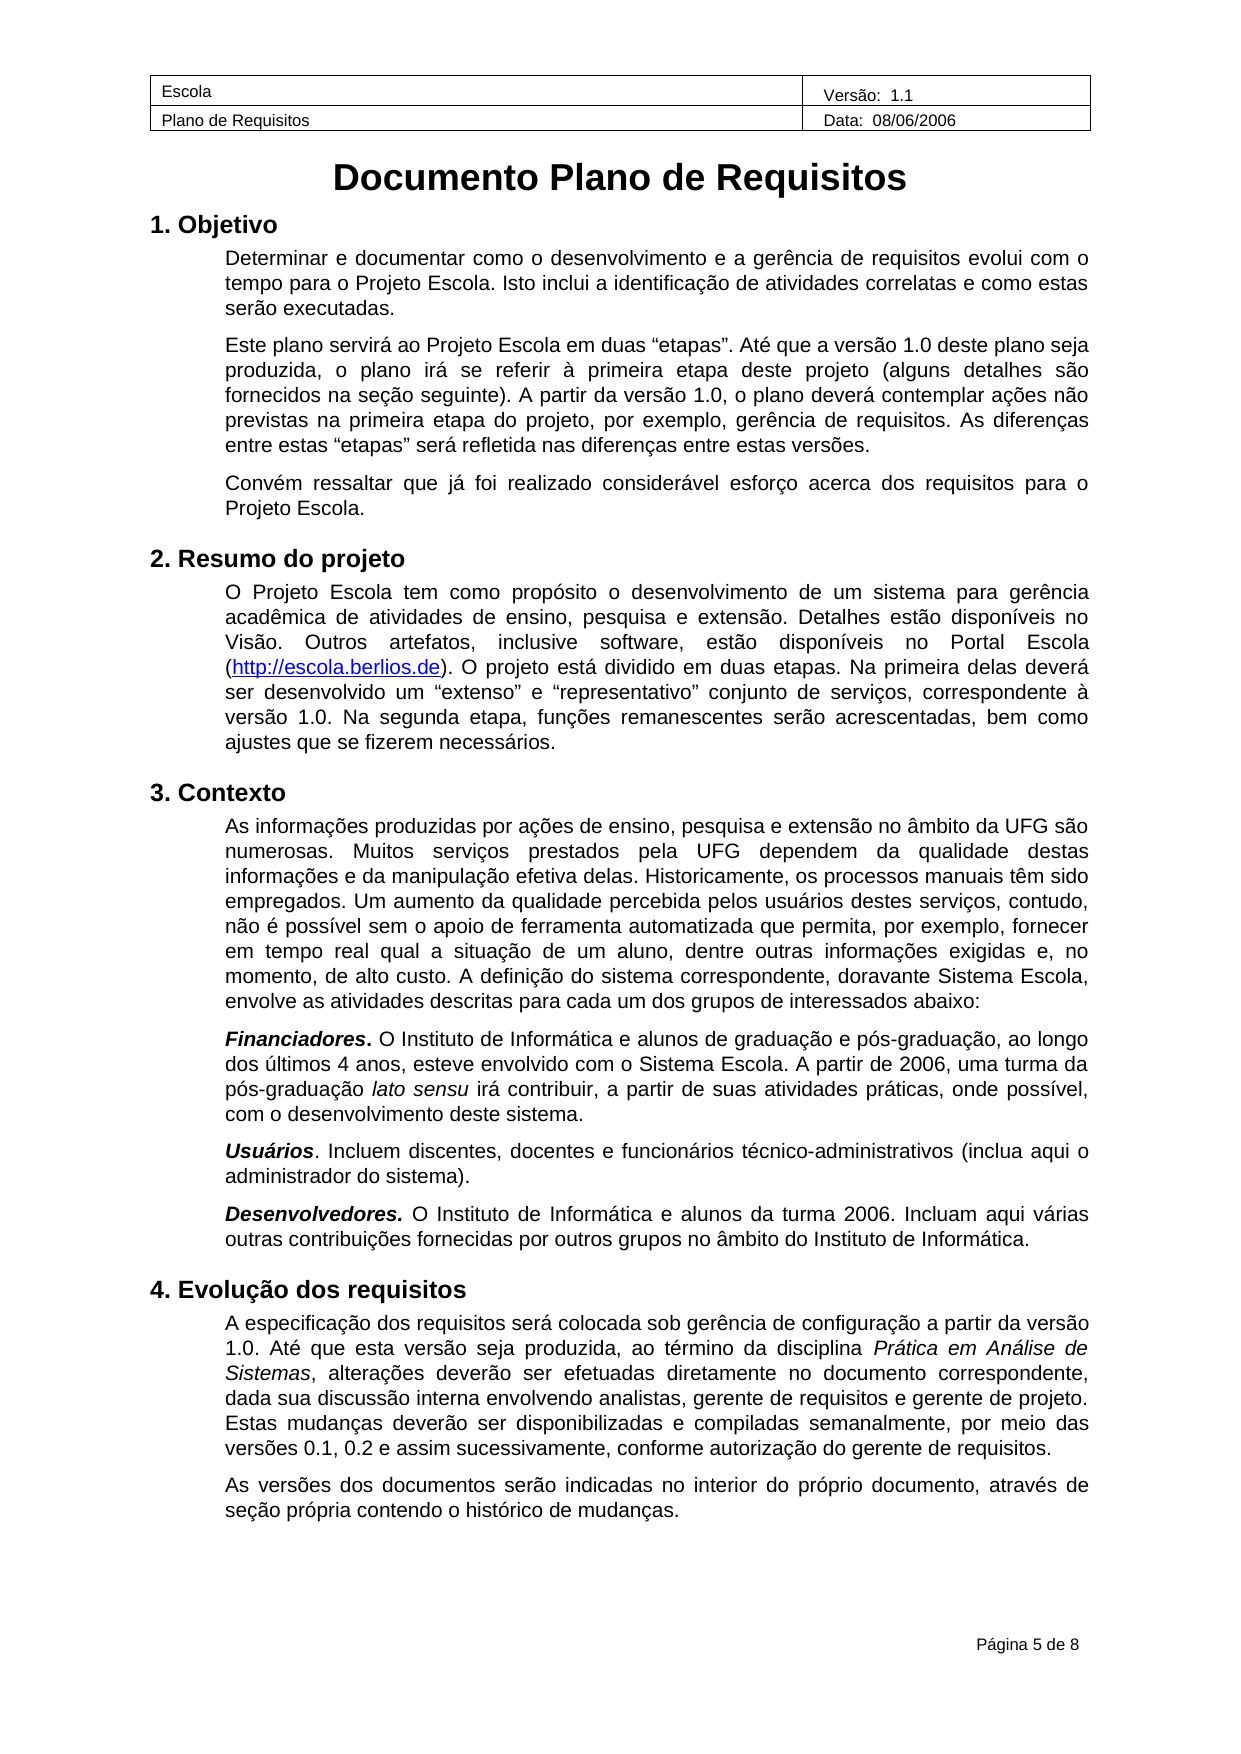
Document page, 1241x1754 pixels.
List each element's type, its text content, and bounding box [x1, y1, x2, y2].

text A especificação dos requisitos será colocada sob gerência de configuração a partir da versão 1.0. Até que esta versão seja produzida, ao término da disciplina Prática em Análise de Sistemas, alterações deverão ser efetuadas diretamente no documento correspondente, dada sua discussão interna envolvendo analistas, gerente de requisitos e gerente de projeto. Estas mudanças deverão ser disponibilizadas e compiladas semanalmente, por meio das versões 0.1, 0.2 e assim sucessivamente, conforme autorização do gerente de requisitos. [225, 1310, 1090, 1460]
text Determinar e documentar como o desenvolvimento e a gerência de requisitos evolui com o tempo para o Projeto Escola. Isto inclui a identificação de atividades correlatas e como estas serão executadas. [225, 245, 1090, 320]
text O Projeto Escola tem como propósito o desenvolvimento de um sistema para gerência acadêmica de atividades de ensino, pesquisa e extensão. Detalhes estão disponíveis no Visão. Outros artefatos, inclusive software, estão disponíveis no Portal Escola (http://escola.berlios.de). O projeto está dividido em duas etapas. Na primeira delas deverá ser desenvolvido um “extenso” e “representativo” conjunto de serviços, correspondente à versão 1.0. Na segunda etapa, funções remanescentes serão acrescentadas, bem como ajustes que se fizerem necessários. [225, 579, 1090, 754]
text As informações produzidas por ações de ensino, pesquisa e extensão no âmbito da UFG são numerosas. Muitos serviços prestados pela UFG dependem da qualidade destas informações e da manipulação efetiva delas. Historicamente, os processos manuais têm sido empregados. Um aumento da qualidade percebida pelos usuários destes serviços, contudo, não é possível sem o apoio de ferramenta automatizada que permita, por exemplo, fornecer em tempo real qual a situação de um aluno, dentre outras informações exigidas e, no momento, de alto custo. A definição do sistema correspondente, doravante Sistema Escola, envolve as atividades descritas para cada um dos grupos de interessados abaixo: [225, 813, 1090, 1013]
subtitle Evolução dos requisitos [150, 1276, 1090, 1303]
subtitle Resumo do projeto [150, 545, 1090, 573]
text Este plano servirá ao Projeto Escola em duas “etapas”. Até que a versão 1.0 deste plano seja produzida, o plano irá se referir à primeira etapa deste projeto (alguns detalhes são fornecidos na seção seguinte). A partir da versão 1.0, o plano deverá contemplar ações não previstas na primeira etapa do projeto, por exemplo, gerência de requisitos. As diferenças entre estas “etapas” será refletida nas diferenças entre estas versões. [225, 332, 1090, 457]
subtitle Contexto [150, 779, 1090, 807]
text Financiadores. O Instituto de Informática e alunos de graduação e pós-graduação, ao longo dos últimos 4 anos, esteve envolvido com o Sistema Escola. A partir de 2006, uma turma da pós-graduação lato sensu irá contribuir, a partir de suas atividades práticas, onde possível, com o desenvolvimento deste sistema. [225, 1026, 1090, 1126]
text Convém ressaltar que já foi realizado considerável esforço acerca dos requisitos para o Projeto Escola. [225, 470, 1090, 520]
text Desenvolvedores. O Instituto de Informática e alunos da turma 2006. Incluam aqui várias outras contribuições fornecidas por outros grupos no âmbito do Instituto de Informática. [225, 1201, 1090, 1251]
text Usuários. Incluem discentes, docentes e funcionários técnico-administrativos (inclua aqui o administrador do sistema). [225, 1138, 1090, 1188]
subtitle Objetivo [150, 211, 1090, 238]
text As versões dos documentos serão indicadas no interior do próprio documento, através de seção própria contendo o histórico de mudanças. [225, 1472, 1090, 1522]
title Documento Plano de Requisitos [150, 156, 1090, 198]
